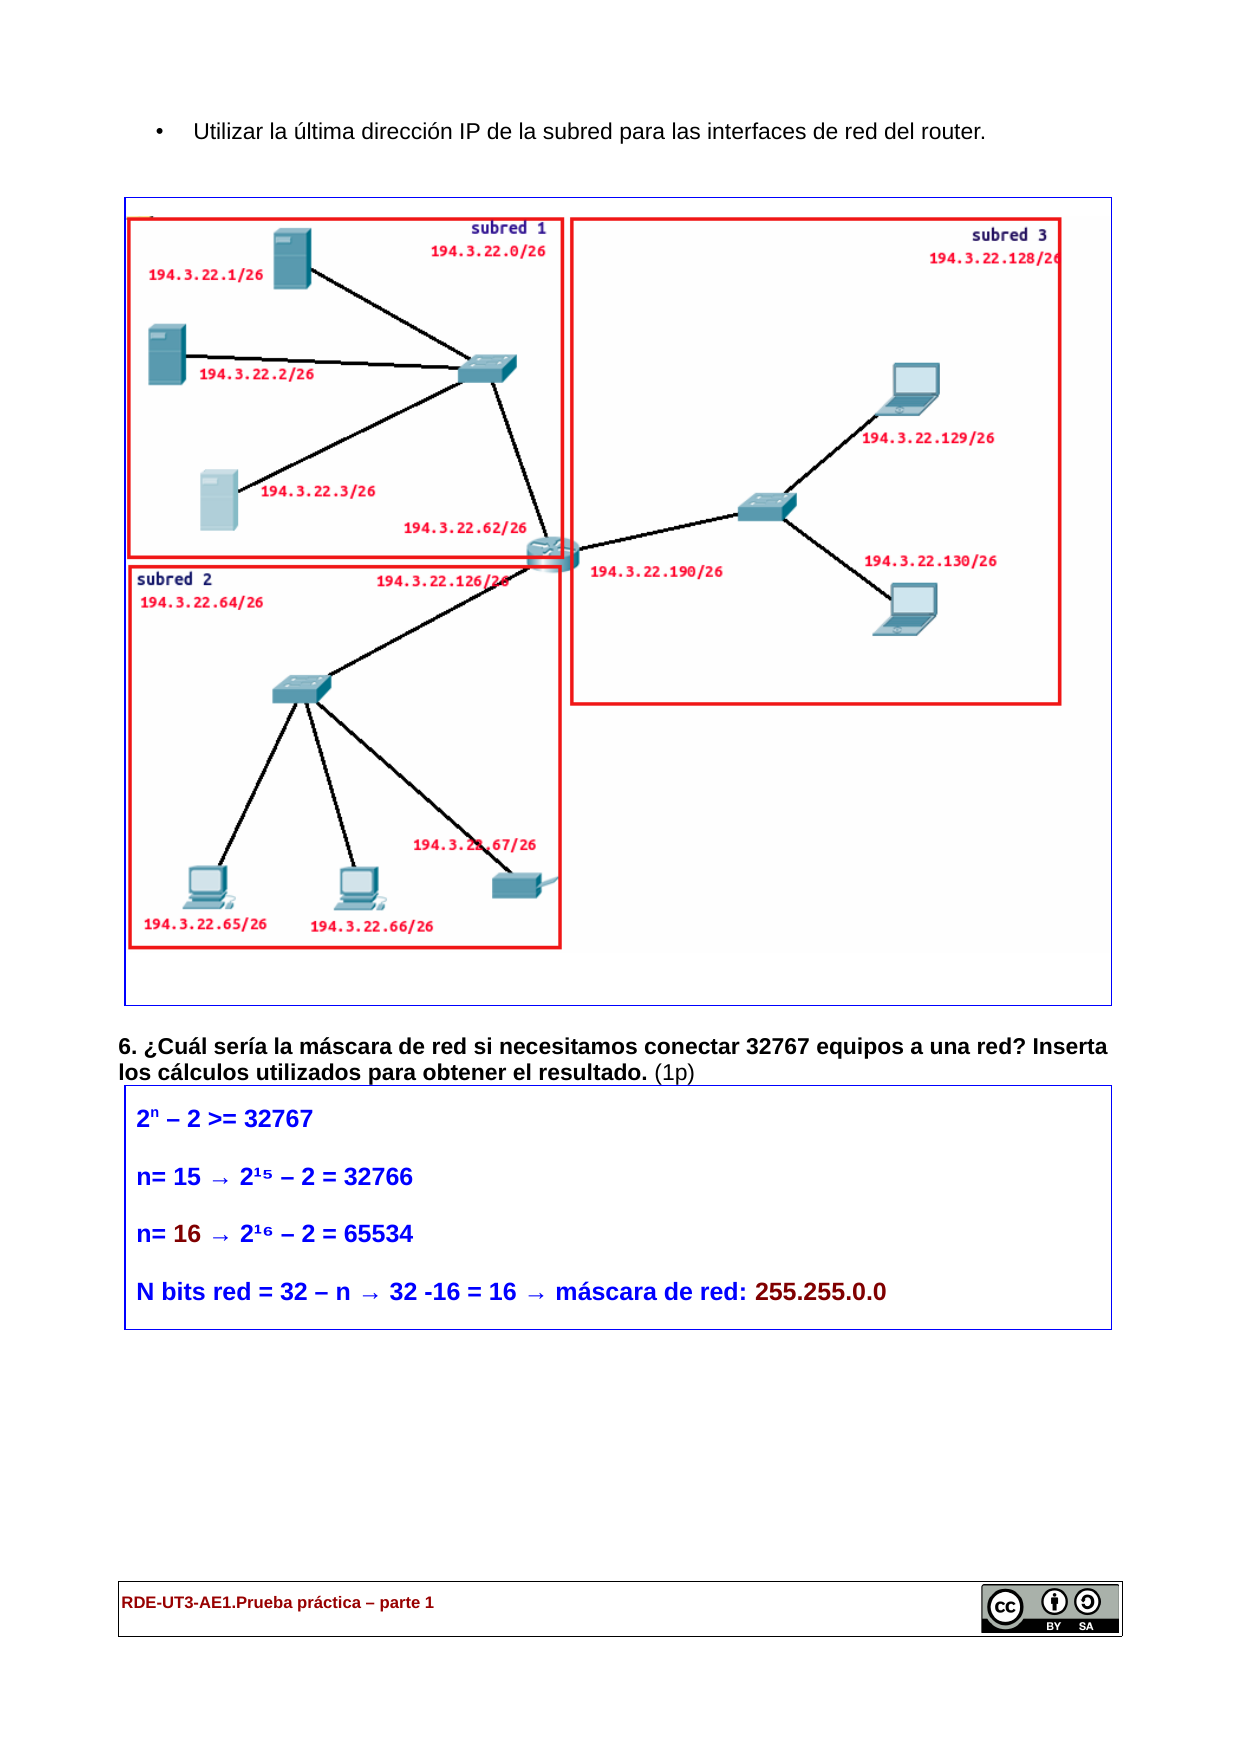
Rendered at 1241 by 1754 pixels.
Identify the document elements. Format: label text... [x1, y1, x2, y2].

text 6. ¿Cuál sería la máscara de red si necesitamos conectar 32767 equipos a una red? Inserta los cálculos utilizados para obtener el resultado. (1p) [118, 1033, 1122, 1085]
list Utilizar la última dirección IP de la subred para las interfaces de red del router. [156, 118, 1122, 144]
picture [981, 1584, 1119, 1633]
table_header [126, 198, 1111, 1005]
table_header 2n – 2 >= 32767 n= 15 → 2¹⁵ – 2 = 32766 n= 16 → 2¹⁶ – 2 = 65534 N bits red = 32 – n → 32 -16 = 16 → máscara de red: 255.255.0.0 [126, 1086, 1111, 1329]
picture [126, 216, 1110, 953]
